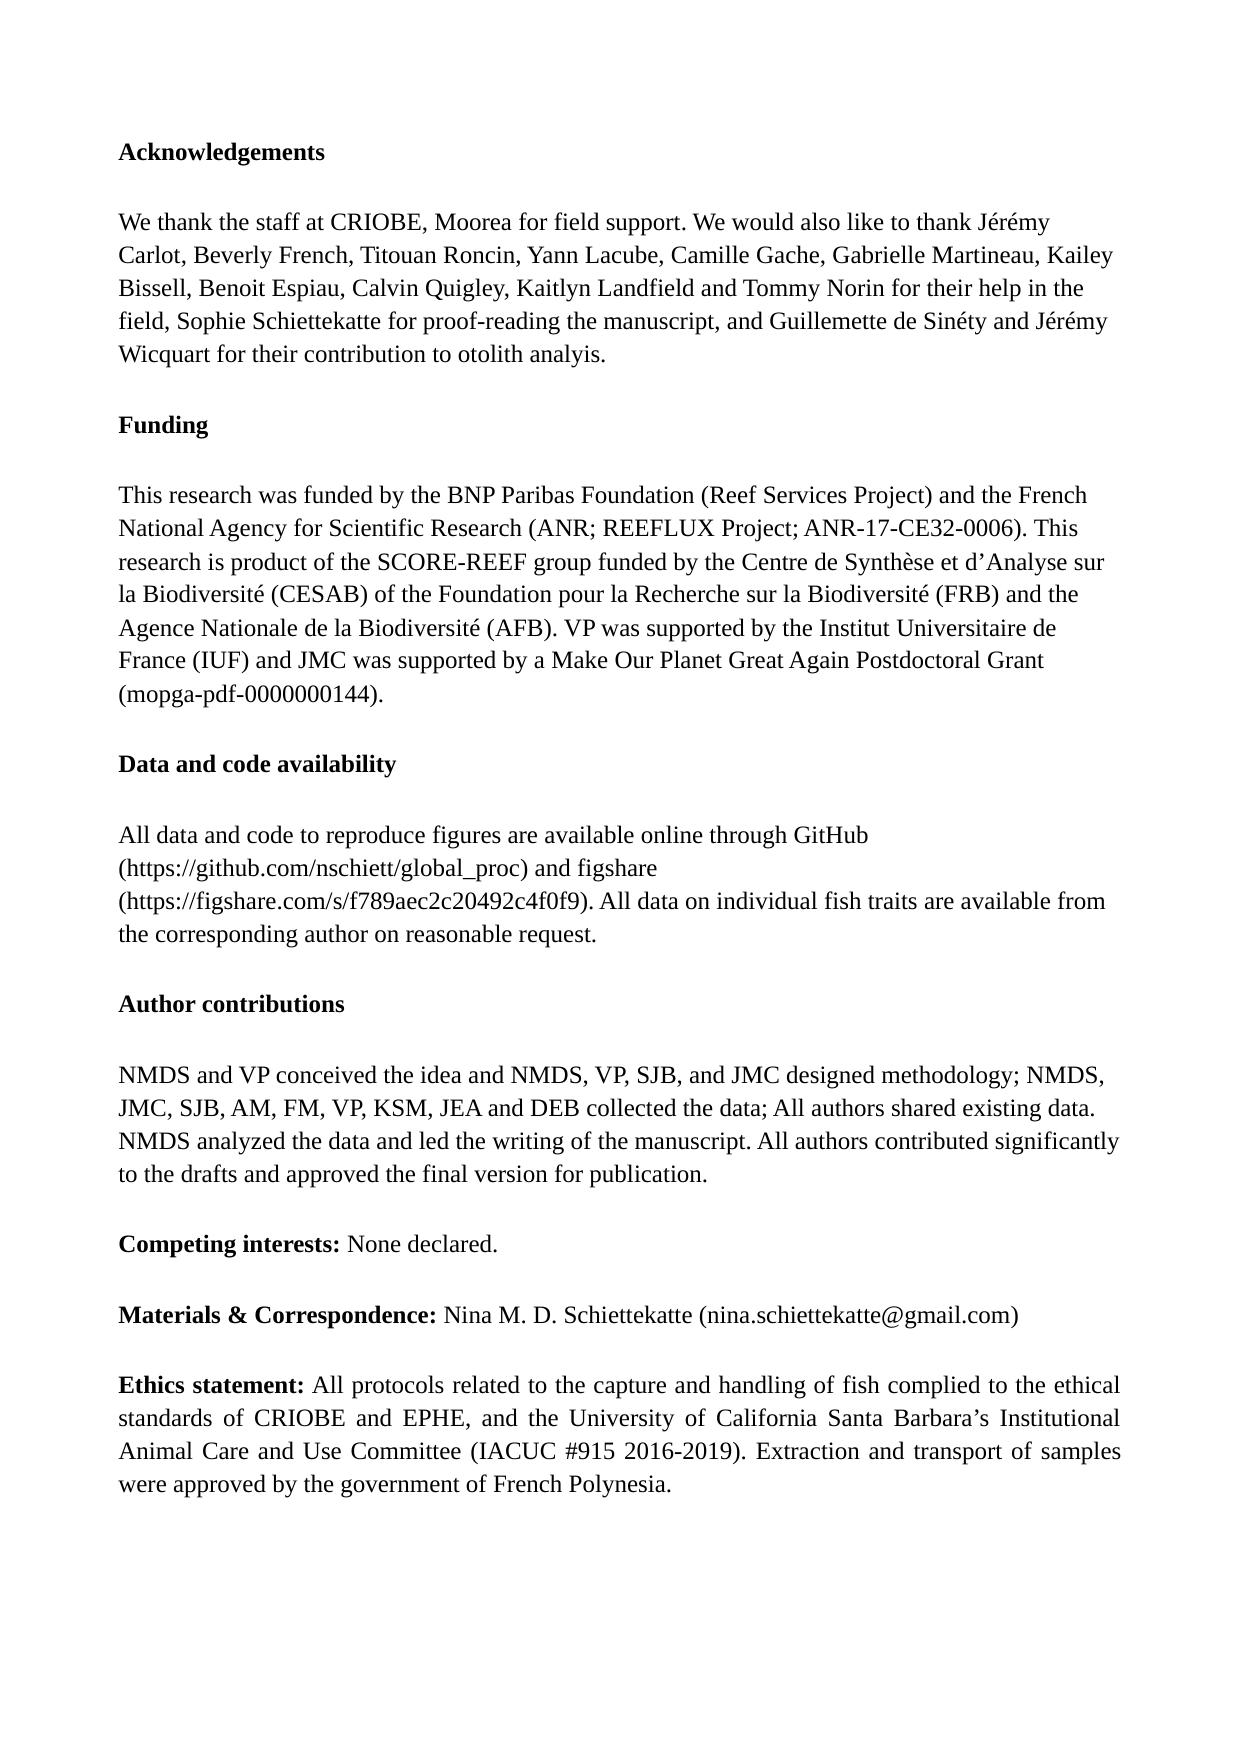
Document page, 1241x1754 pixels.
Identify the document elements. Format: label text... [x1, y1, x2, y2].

text All data and code to reproduce figures are available online through GitHub (https://github.com/nschiett/global_proc) and figshare (https://figshare.com/s/f789aec2c20492c4f0f9). All data on individual fish traits are available from the corresponding author on reasonable request. [118, 820, 1122, 947]
text Author contributions [118, 989, 1122, 1018]
text Funding [118, 410, 1122, 439]
text We thank the staff at CRIOBE, Moorea for field support. We would also like to thank Jérémy Carlot, Beverly French, Titouan Roncin, Yann Lacube, Camille Gache, Gabrielle Martineau, Kailey Bissell, Benoit Espiau, Calvin Quigley, Kaitlyn Landfield and Tommy Norin for their help in the field, Sophie Schiettekatte for proof-reading the manuscript, and Guillemette de Sinéty and Jérémy Wicquart for their contribution to otolith analyis. [118, 207, 1122, 368]
text Ethics statement: All protocols related to the capture and handling of fish complied to the ethical standards of CRIOBE and EPHE, and the University of California Santa Barbara’s Institutional Animal Care and Use Committee (IACUC #915 2016-2019). Extraction and transport of samples were approved by the government of French Polynesia. [118, 1370, 1122, 1498]
text NMDS and VP conceived the idea and NMDS, VP, SJB, and JMC designed methodology; NMDS, JMC, SJB, AM, FM, VP, KSM, JEA and DEB collected the data; All authors shared existing data. NMDS analyzed the data and led the writing of the manuscript. All authors contributed significantly to the drafts and approved the final version for publication. [118, 1060, 1122, 1188]
text Data and code availability [118, 749, 1122, 778]
text Materials & Correspondence: Nina M. D. Schiettekatte (nina.schiettekatte@gmail.com) [118, 1300, 1122, 1329]
text This research was funded by the BNP Paribas Foundation (Reef Services Project) and the French National Agency for Scientific Research (ANR; REEFLUX Project; ANR‐17‐CE32‐0006). This research is product of the SCORE-REEF group funded by the Centre de Synthèse et d’Analyse sur la Biodiversité (CESAB) of the Foundation pour la Recherche sur la Biodiversité (FRB) and the Agence Nationale de la Biodiversité (AFB). VP was supported by the Institut Universitaire de France (IUF) and JMC was supported by a Make Our Planet Great Again Postdoctoral Grant (mopga‐pdf‐0000000144). [118, 481, 1122, 707]
text Competing interests: None declared. [118, 1229, 1122, 1258]
text Acknowledgements [118, 137, 1122, 166]
